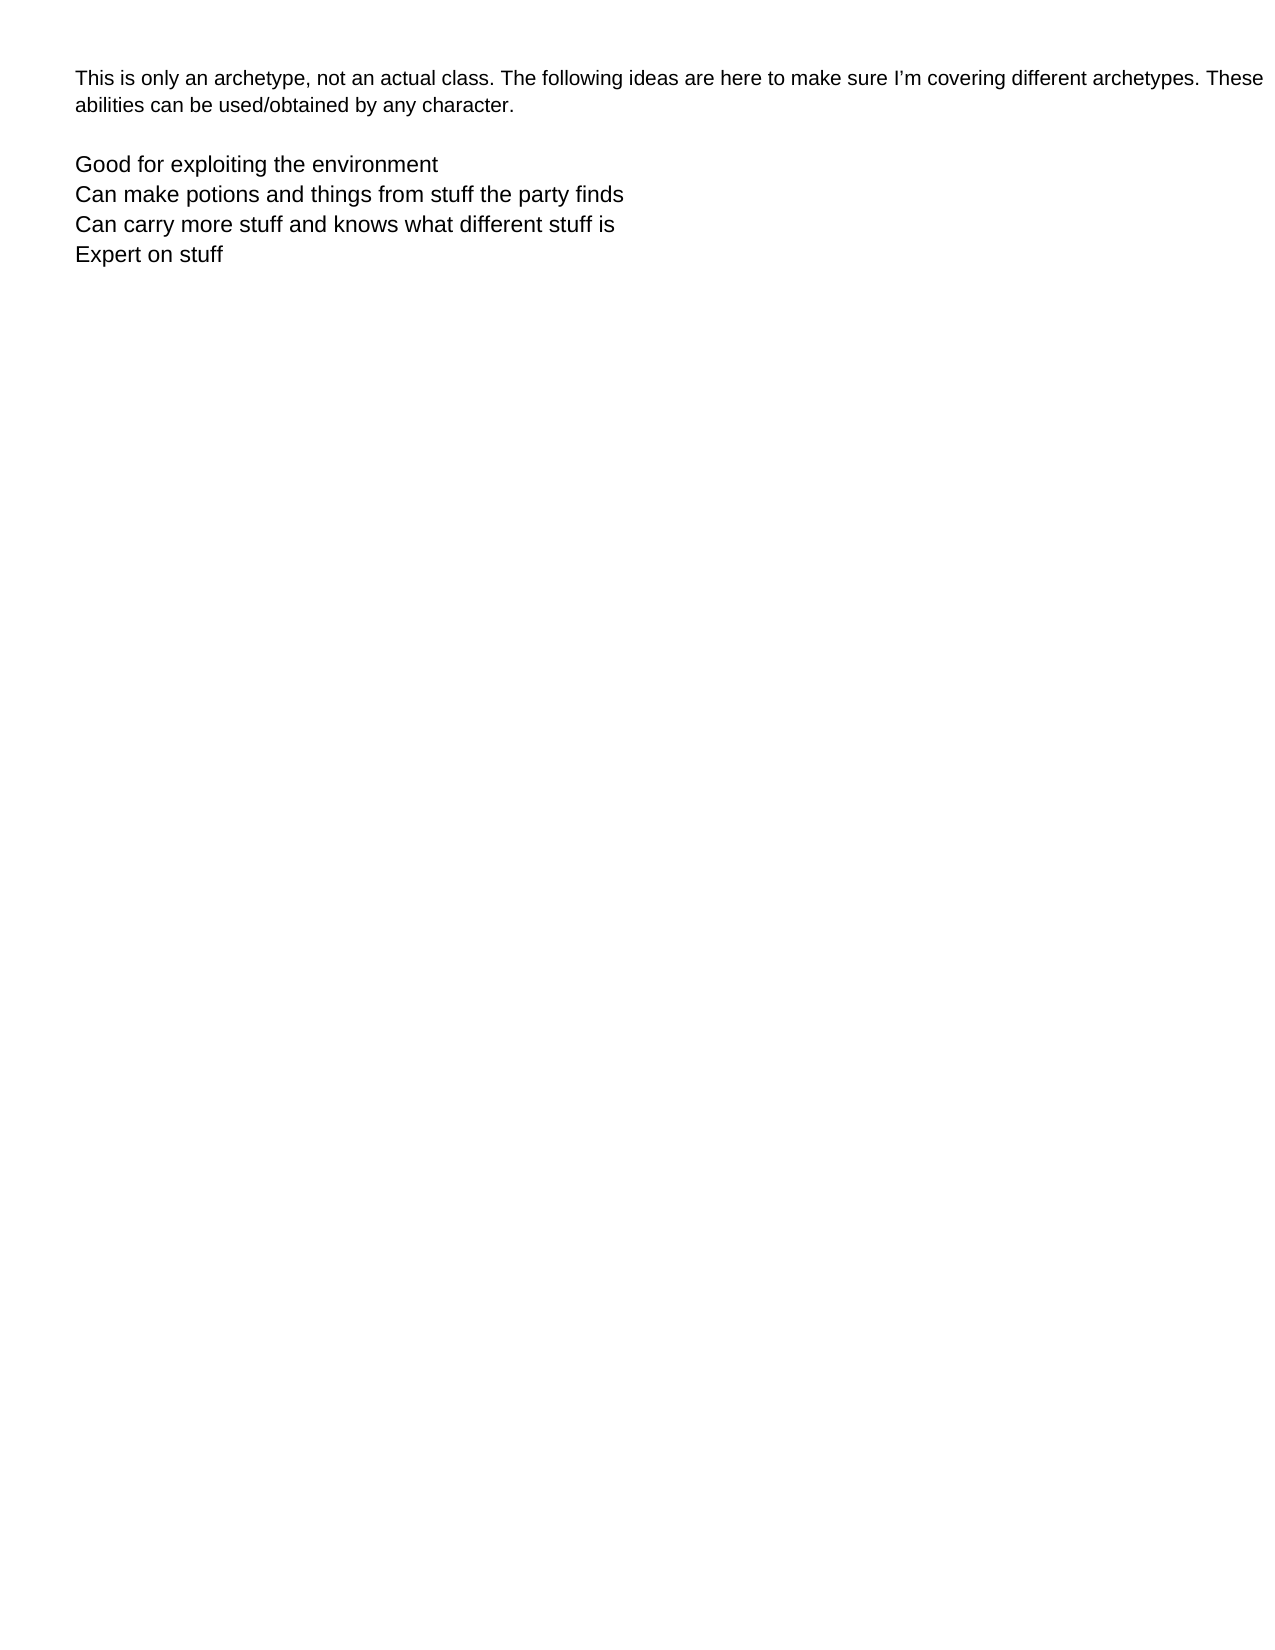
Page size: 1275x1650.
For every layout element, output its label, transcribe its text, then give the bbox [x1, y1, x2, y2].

text This is only an archetype, not an actual class. The following ideas are here to make sure I’m covering different archetypes. These abilities can be used/obtained by any character. [75, 66, 1275, 117]
text Good for exploiting the environment Can make potions and things from stuff the party finds Can carry more stuff and knows what different stuff is Expert on stuff [75, 151, 1275, 268]
